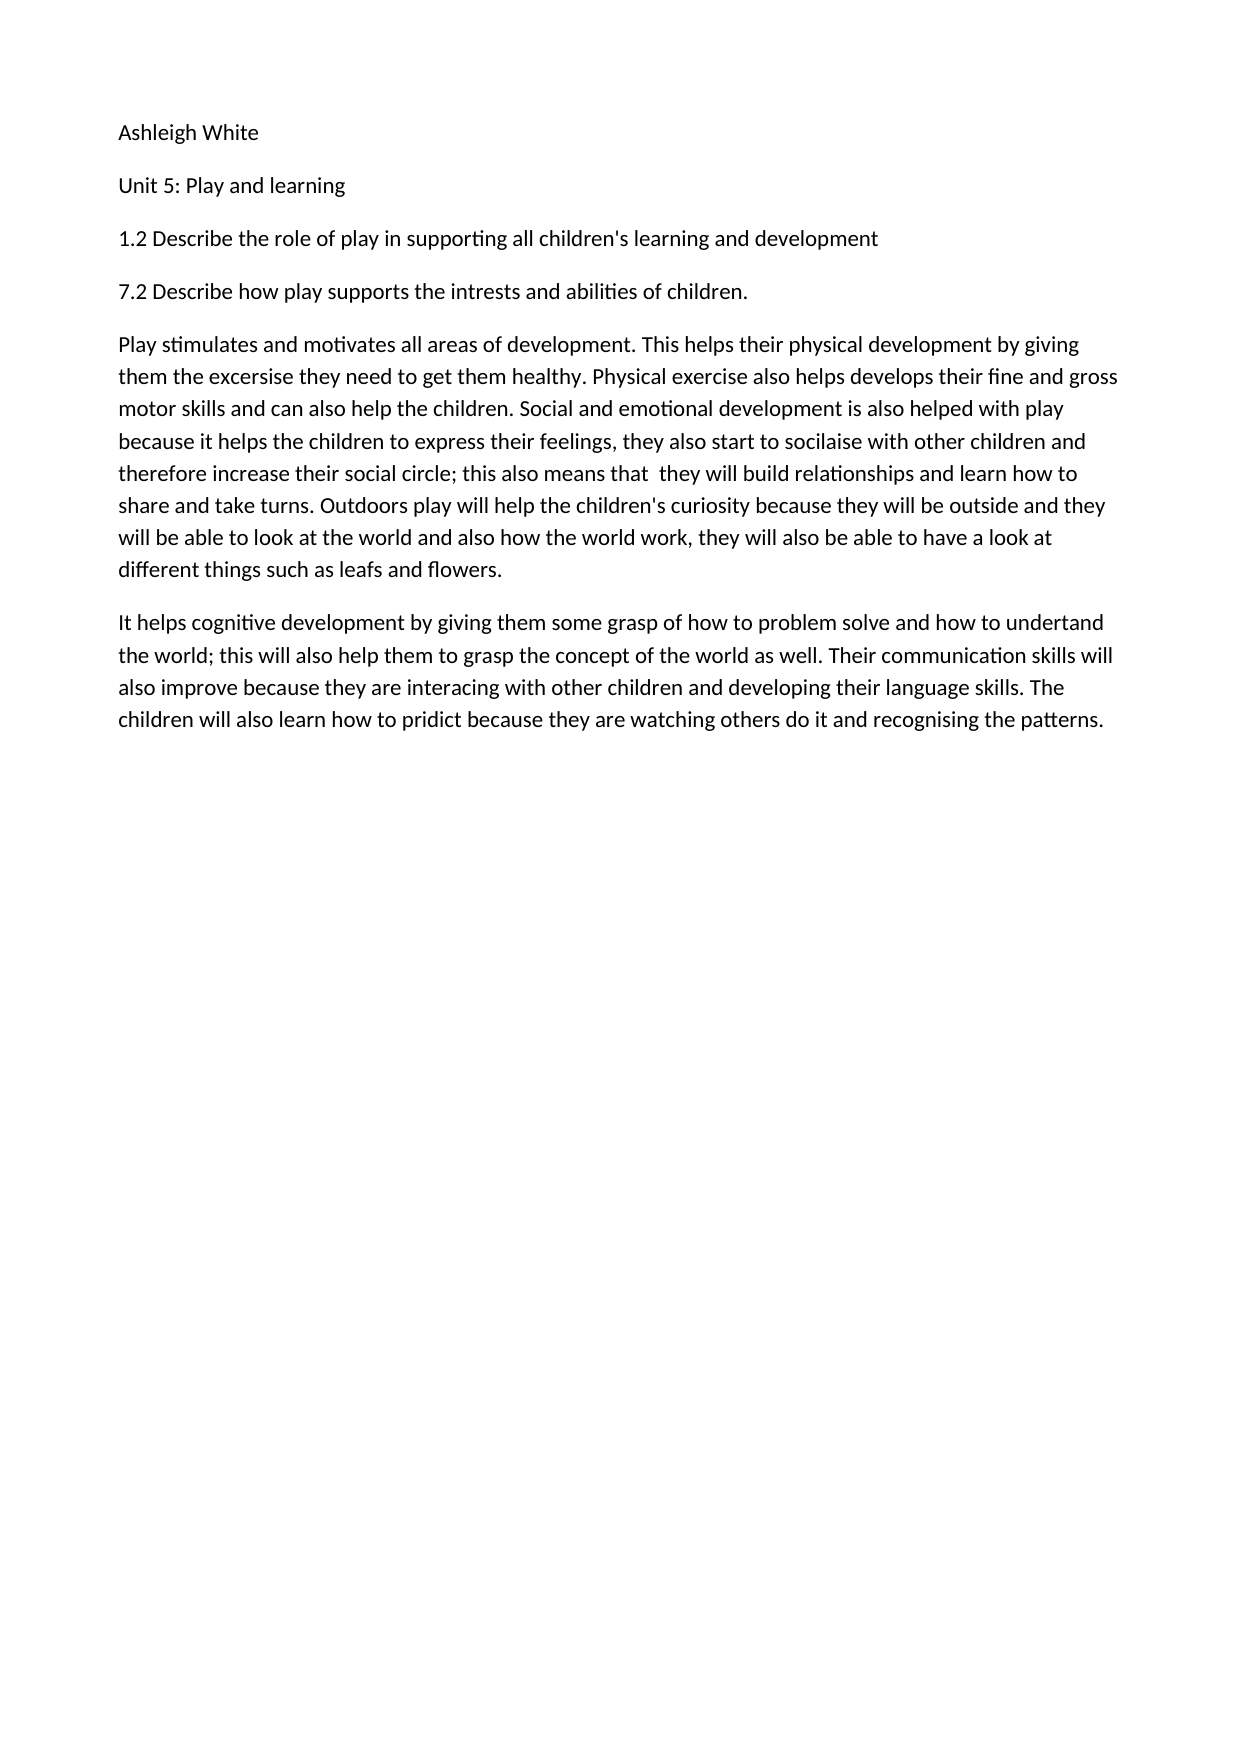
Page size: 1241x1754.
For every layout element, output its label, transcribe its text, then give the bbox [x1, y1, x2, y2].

text Play stimulates and motivates all areas of development. This helps their physical development by giving them the excersise they need to get them healthy. Physical exercise also helps develops their fine and gross motor skills and can also help the children. Social and emotional development is also helped with play because it helps the children to express their feelings, they also start to socilaise with other children and therefore increase their social circle; this also means that they will build relationships and learn how to share and take turns. Outdoors play will help the children's curiosity because they will be outside and they will be able to look at the world and also how the world work, they will also be able to have a look at different things such as leafs and flowers. [118, 330, 1122, 583]
text It helps cognitive development by giving them some grasp of how to problem solve and how to undertand the world; this will also help them to grasp the concept of the world as well. Their communication skills will also improve because they are interacing with other children and developing their language skills. The children will also learn how to pridict because they are watching others do it and recognising the patterns. [118, 608, 1122, 733]
text Unit 5: Play and learning [118, 171, 1122, 199]
text Ashleigh White [118, 118, 1122, 146]
text 7.2 Describe how play supports the intrests and abilities of children. [118, 277, 1122, 305]
text 1.2 Describe the role of play in supporting all children's learning and development [118, 224, 1122, 252]
